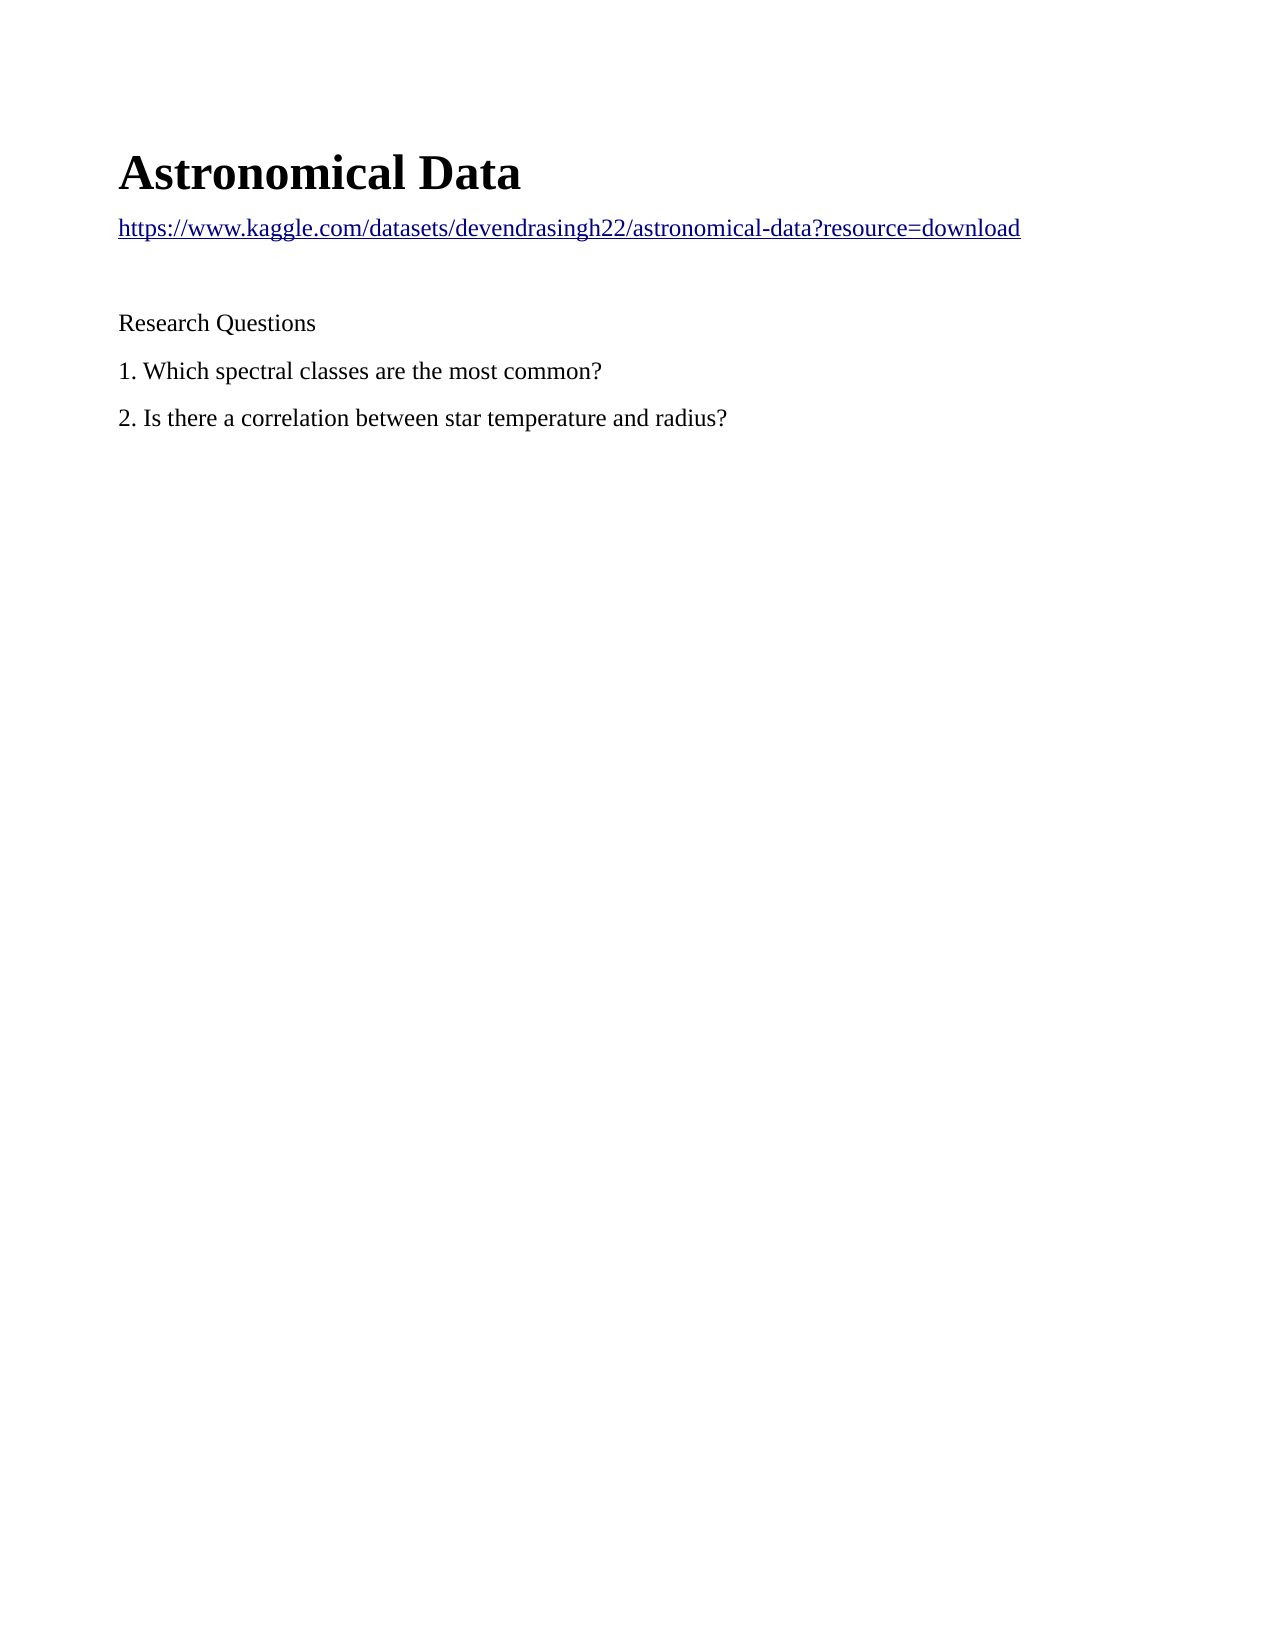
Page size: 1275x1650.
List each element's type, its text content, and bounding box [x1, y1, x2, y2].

text 2. Is there a correlation between star temperature and radius? [118, 403, 1157, 432]
text Research Questions [118, 308, 1157, 337]
text 1. Which spectral classes are the most common? [118, 356, 1157, 385]
text https://www.kaggle.com/datasets/devendrasingh22/astronomical-data?resource=download [118, 213, 1157, 242]
subtitle Astronomical Data [118, 143, 1157, 201]
